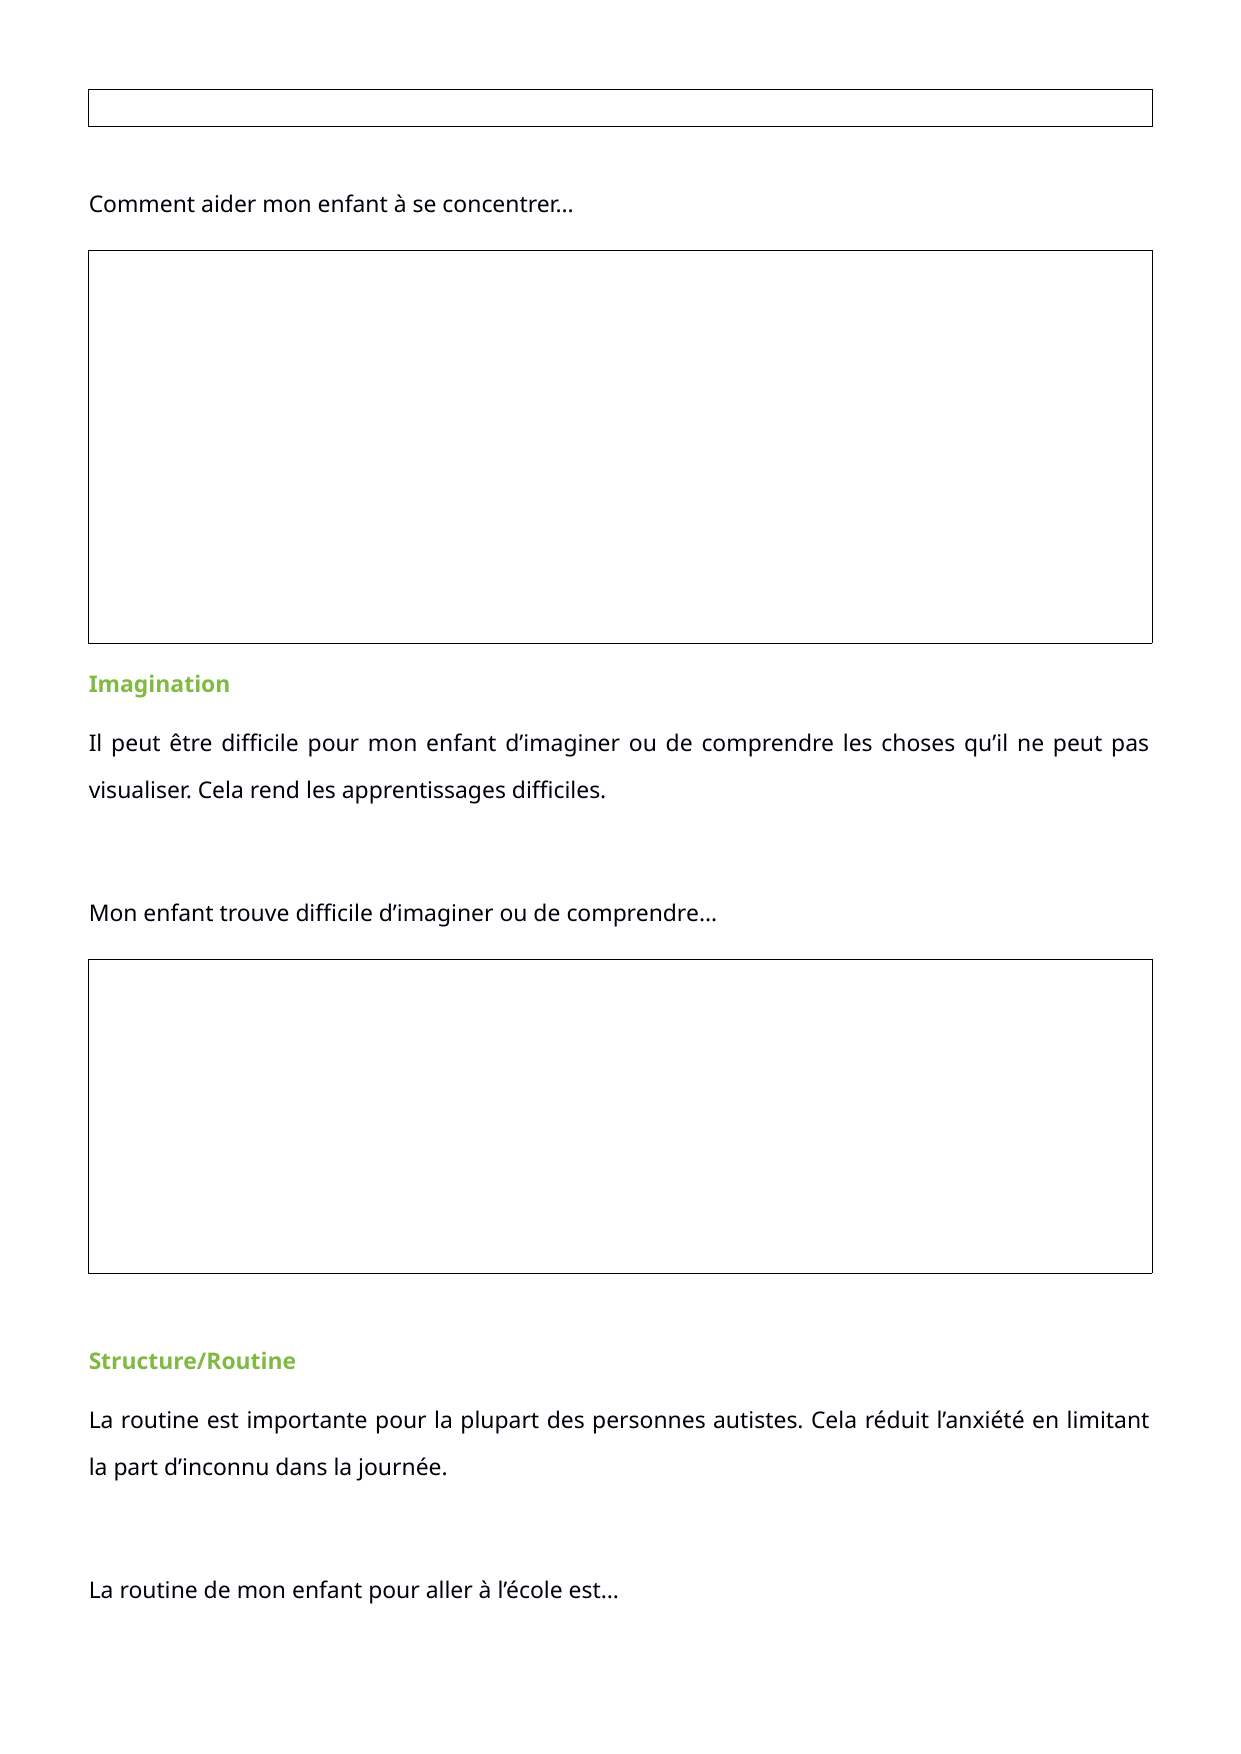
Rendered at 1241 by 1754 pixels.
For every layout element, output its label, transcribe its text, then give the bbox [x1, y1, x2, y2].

table_header [89, 251, 1152, 643]
text La routine de mon enfant pour aller à l’école est… [88, 1574, 1152, 1605]
text La routine est importante pour la plupart des personnes autistes. Cela réduit l’anxiété en limitant la part d’inconnu dans la journée. [88, 1404, 1152, 1482]
text Comment aider mon enfant à se concentrer… [88, 188, 1152, 219]
text Il peut être difficile pour mon enfant d’imaginer ou de comprendre les choses qu’il ne peut pas visualiser. Cela rend les apprentissages difficiles. [88, 727, 1152, 805]
text Mon enfant trouve difficile d’imaginer ou de comprendre… [88, 897, 1152, 928]
table_header [89, 960, 1152, 1273]
subtitle Imagination [88, 668, 1152, 699]
subtitle Structure/Routine [88, 1345, 1152, 1376]
table_header [89, 90, 1152, 126]
